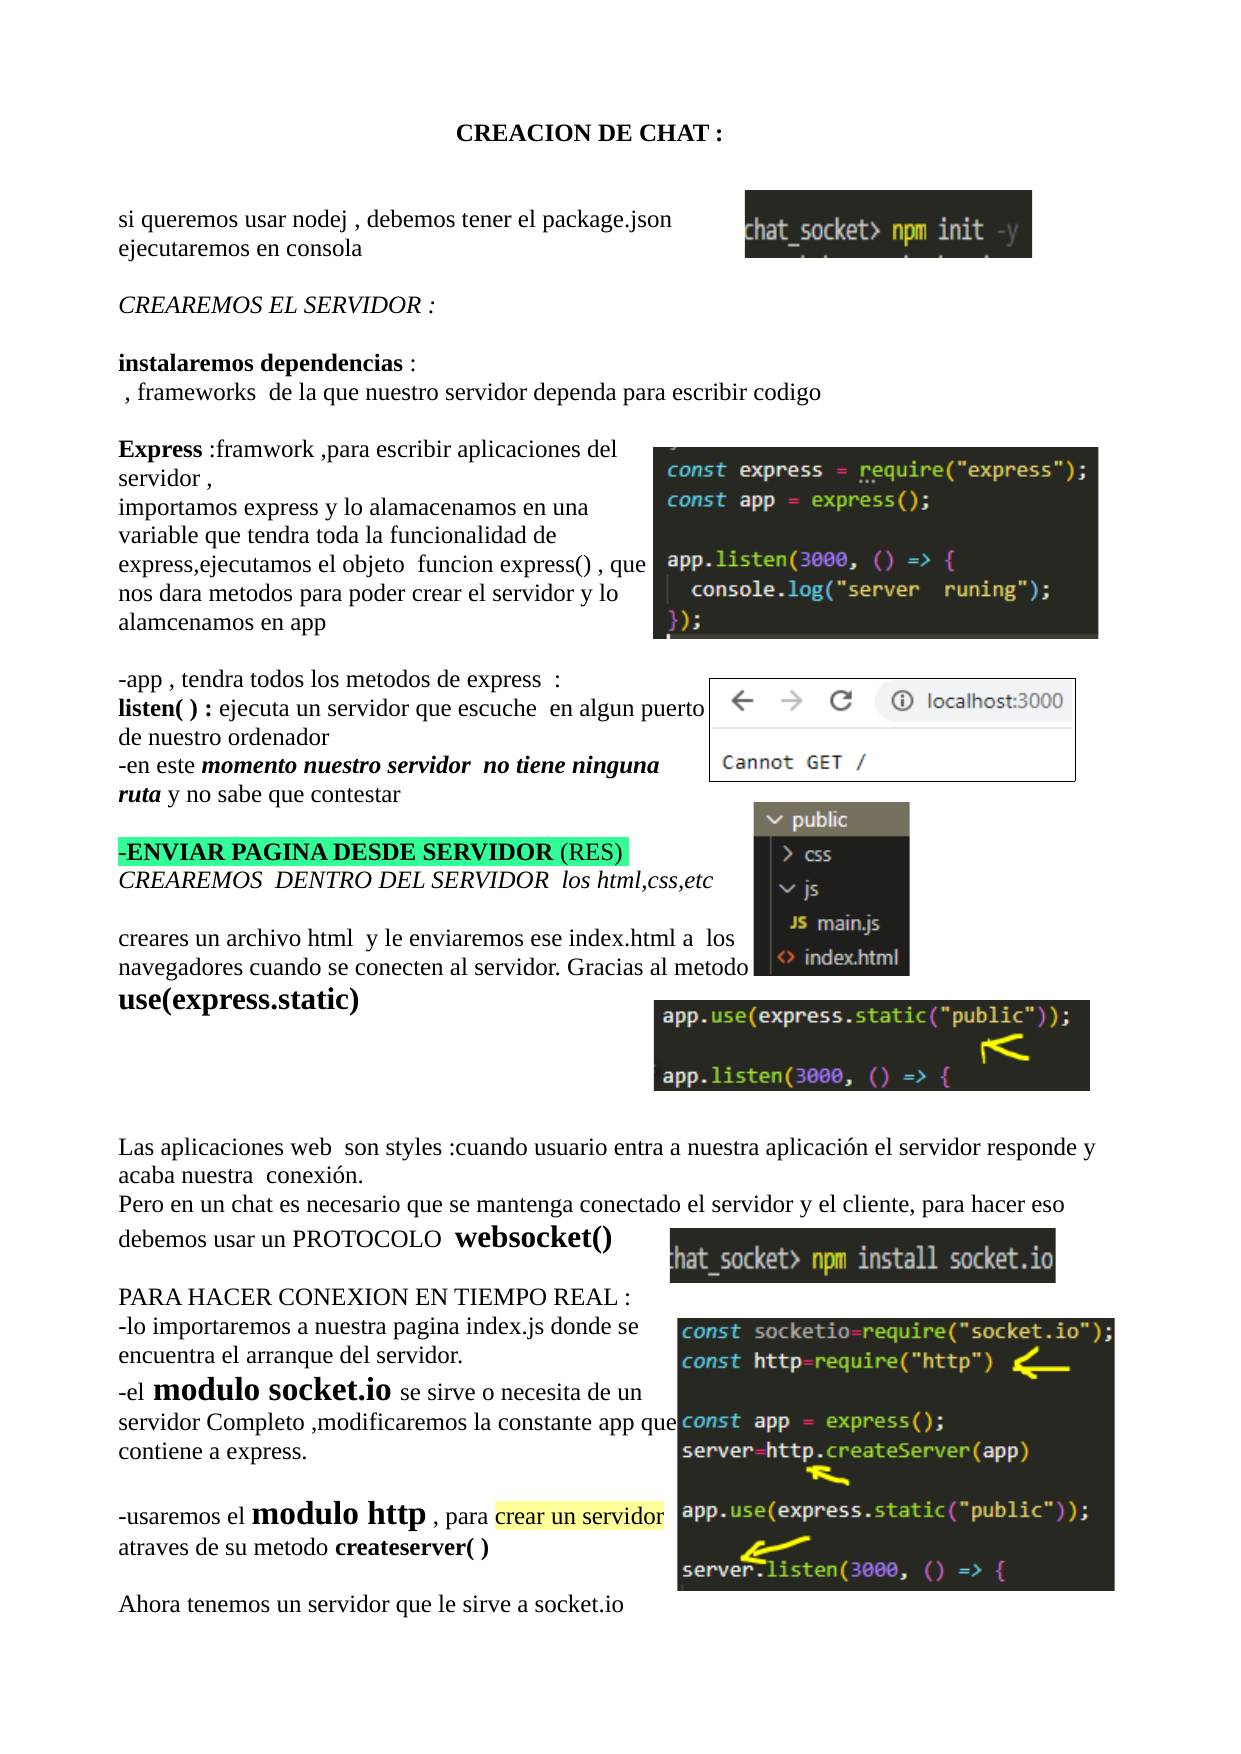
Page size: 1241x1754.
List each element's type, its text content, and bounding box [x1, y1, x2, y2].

text -usaremos el modulo http , para crear un servidor atraves de su metodo createserver( ) [118, 1493, 677, 1560]
text [1033, 204, 1122, 233]
picture [712, 680, 1072, 778]
text si queremos usar nodej , debemos tener el package.json [118, 204, 744, 233]
picture [677, 1318, 1115, 1591]
text CREAREMOS EL SERVIDOR : [118, 291, 1122, 319]
text listen( ) : ejecuta un servidor que escuche en algun puerto de nuestro ordenador [118, 693, 709, 751]
text CREACION DE CHAT : [118, 118, 1122, 147]
text Pero en un chat es necesario que se mantenga conectado el servidor y el cliente, para hacer eso debemos usar un PROTOCOLO websocket() [118, 1189, 1122, 1254]
picture [753, 802, 910, 976]
picture [669, 1228, 1056, 1283]
picture [653, 447, 1099, 639]
picture [653, 1000, 1090, 1091]
text creares un archivo html y le enviaremos ese index.html a los navegadores cuando se conecten al servidor. Gracias al metodo use(express.static) [118, 923, 1122, 1017]
text [710, 679, 1075, 781]
text Las aplicaciones web son styles :cuando usuario entra a nuestra aplicación el servidor responde y acaba nuestra conexión. [118, 1132, 1122, 1189]
text -app , tendra todos los metodos de express : [118, 664, 1122, 693]
text [1076, 693, 1122, 751]
text -en este momento nuestro servidor no tiene ninguna ruta y no sabe que contestar [118, 751, 1122, 808]
text ejecutaremos en consola [118, 233, 1122, 262]
text Ahora tenemos un servidor que le sirve a socket.io [118, 1589, 1122, 1618]
text PARA HACER CONEXION EN TIEMPO REAL : [118, 1282, 1122, 1311]
text , frameworks de la que nuestro servidor dependa para escribir codigo [118, 377, 1122, 406]
text Express :framwork ,para escribir aplicaciones del servidor , [118, 434, 1122, 492]
text -el modulo socket.io se sirve o necesita de un servidor Completo ,modificaremos la constante app que contiene a express. [118, 1369, 677, 1464]
text [910, 837, 1122, 894]
text importamos express y lo alamacenamos en una variable que tendra toda la funcionalidad de express,ejecutamos el objeto funcion express() , que nos dara metodos para poder crear el servidor y lo alamcenamos en app [118, 492, 653, 636]
picture [744, 190, 1033, 258]
text -ENVIAR PAGINA DESDE SERVIDOR (RES) CREAREMOS DENTRO DEL SERVIDOR los html,css,etc [118, 837, 753, 894]
text instalaremos dependencias : [118, 348, 1122, 377]
text -lo importaremos a nuestra pagina index.js donde se encuentra el arranque del servidor. [118, 1311, 1122, 1369]
